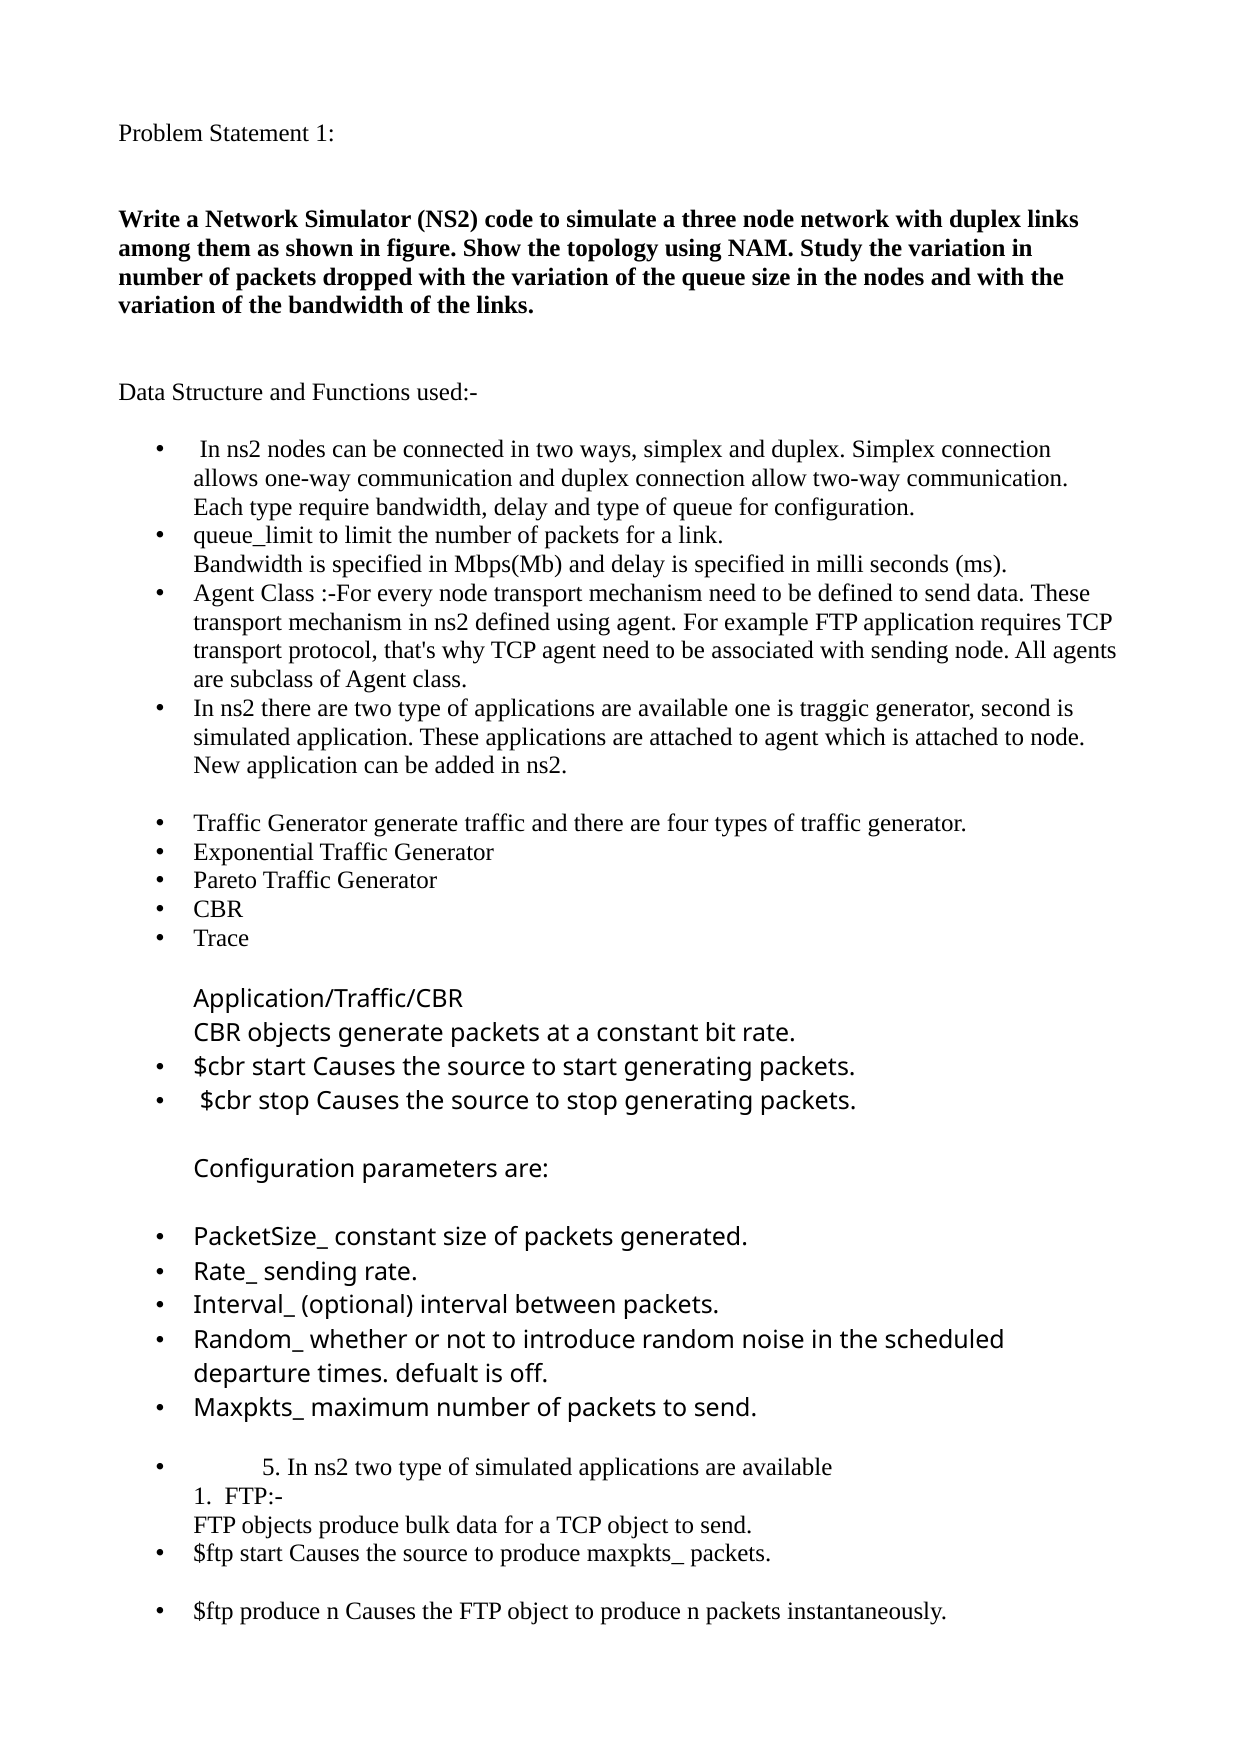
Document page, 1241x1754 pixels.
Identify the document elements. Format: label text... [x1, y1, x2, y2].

list Traffic Generator generate traffic and there are four types of traffic generator. [156, 808, 1122, 837]
list Rate_ sending rate. [156, 1253, 1122, 1287]
list Interval_ (optional) interval between packets. [156, 1287, 1122, 1321]
list CBR [156, 894, 1122, 923]
list $cbr start Causes the source to start generating packets. [156, 1049, 1122, 1083]
text Problem Statement 1: [118, 118, 1122, 147]
list Trace [156, 923, 1122, 952]
list In ns2 there are two type of applications are available one is traggic generator, second is simulated application. These applications are attached to agent which is attached to node. New application can be added in ns2. [156, 693, 1122, 779]
list FTP objects produce bulk data for a TCP object to send. [156, 1510, 1122, 1538]
list In ns2 nodes can be connected in two ways, simplex and duplex. Simplex connection allows one-way communication and duplex connection allow two-way communication. Each type require bandwidth, delay and type of queue for configuration. [156, 434, 1122, 521]
list 1. FTP:- [156, 1481, 1122, 1510]
list $cbr stop Causes the source to stop generating packets. [156, 1083, 1122, 1117]
list PacketSize_ constant size of packets generated. [156, 1219, 1122, 1253]
list Exponential Traffic Generator [156, 837, 1122, 866]
list queue_limit to limit the number of packets for a link. [156, 521, 1122, 549]
text Write a Network Simulator (NS2) code to simulate a three node network with duplex links among them as shown in figure. Show the topology using NAM. Study the variation in number of packets dropped with the variation of the queue size in the nodes and with the variation of the bandwidth of the links. [118, 204, 1122, 319]
list Random_ whether or not to introduce random noise in the scheduled departure times. defualt is off. [156, 1321, 1122, 1389]
list Agent Class :-For every node transport mechanism need to be defined to send data. These transport mechanism in ns2 defined using agent. For example FTP application requires TCP transport protocol, that's why TCP agent need to be associated with sending node. All agents are subclass of Agent class. [156, 578, 1122, 693]
list Configuration parameters are: [156, 1151, 1122, 1185]
list Maxpkts_ maximum number of packets to send. [156, 1389, 1122, 1423]
list $ftp start Causes the source to produce maxpkts_ packets. [156, 1538, 1122, 1567]
list CBR objects generate packets at a constant bit rate. [156, 1015, 1122, 1049]
list Application/Traffic/CBR [156, 981, 1122, 1015]
list $ftp produce n Causes the FTP object to produce n packets instantaneously. [156, 1596, 1122, 1625]
text Data Structure and Functions used:- [118, 377, 1122, 406]
list Bandwidth is specified in Mbps(Mb) and delay is specified in milli seconds (ms). [156, 549, 1122, 578]
list Pareto Traffic Generator [156, 866, 1122, 894]
list 5. In ns2 two type of simulated applications are available [156, 1452, 1122, 1481]
